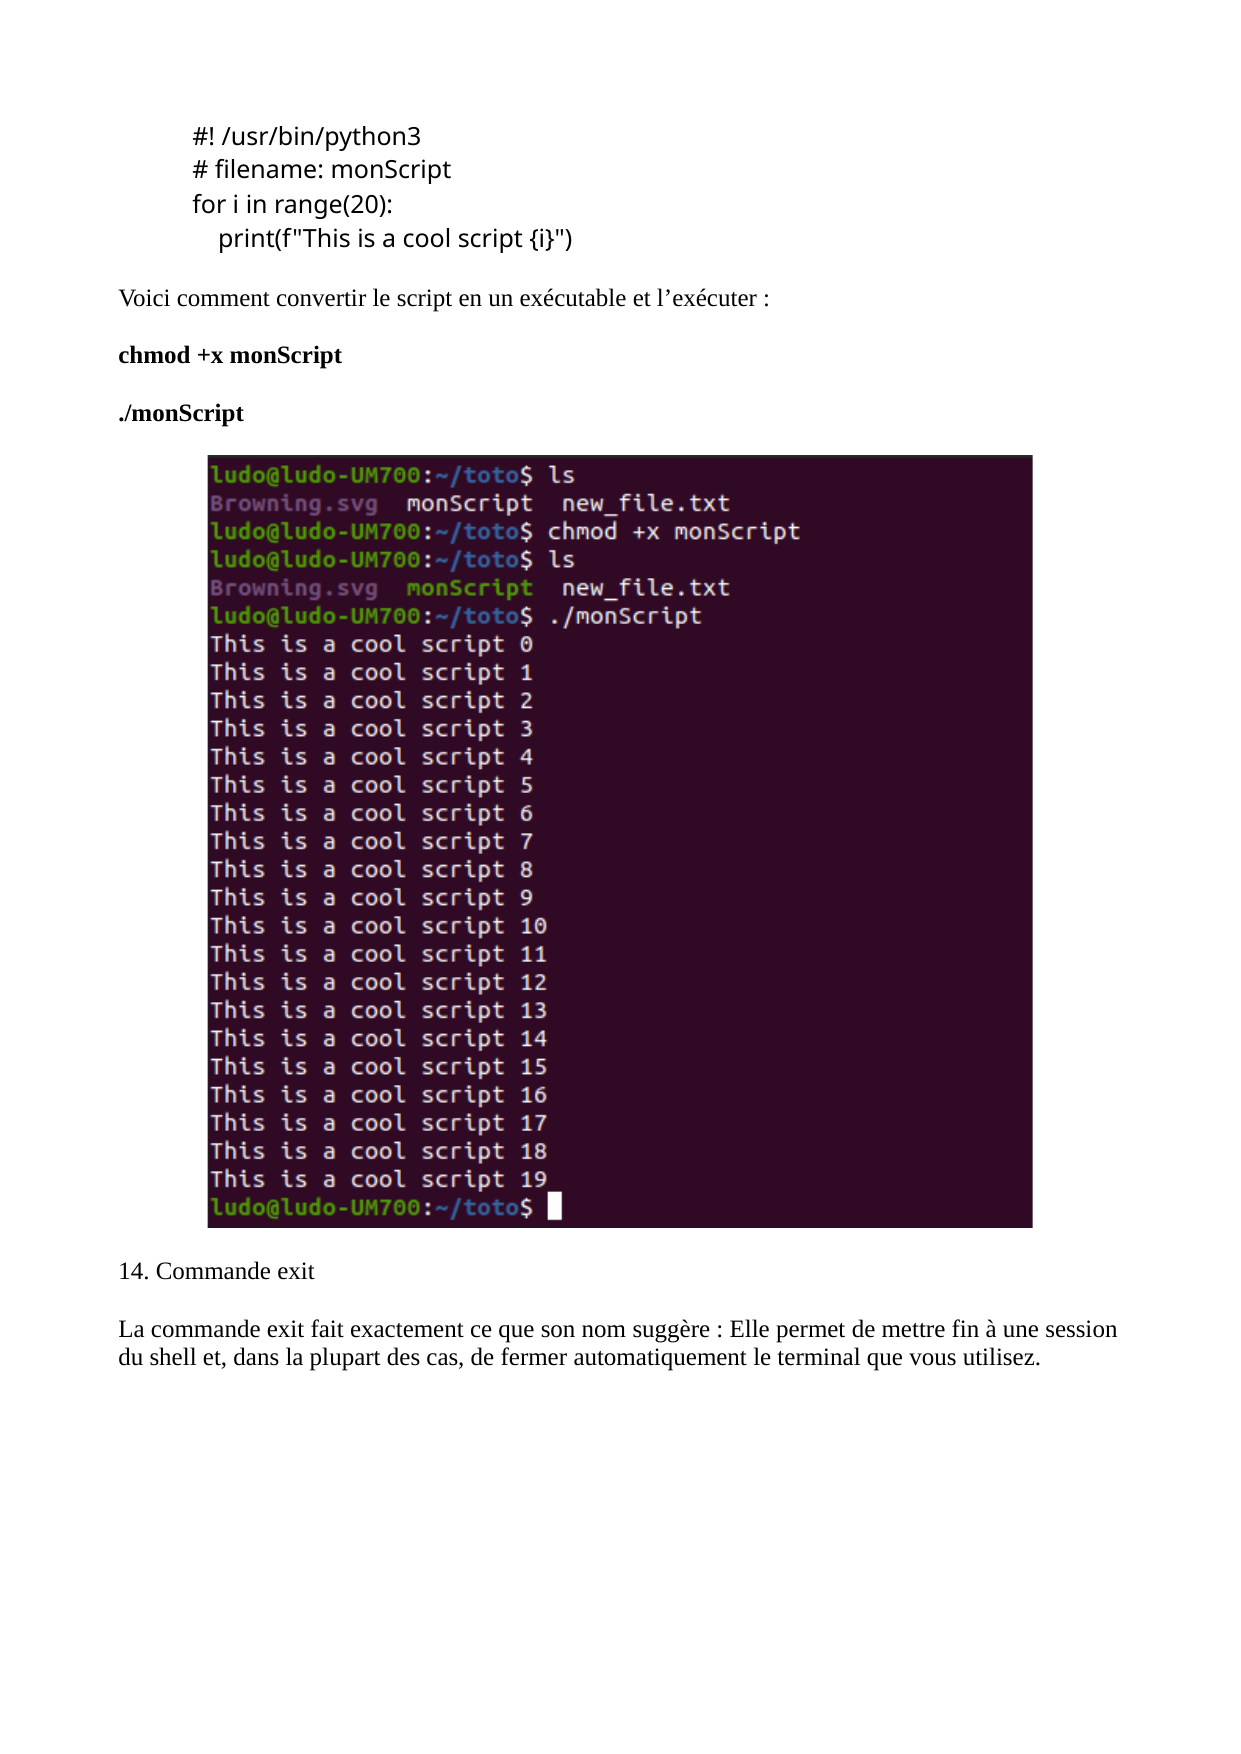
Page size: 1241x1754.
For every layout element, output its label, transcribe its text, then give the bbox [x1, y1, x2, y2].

text print(f"This is a cool script {i}") [192, 220, 1122, 254]
picture [207, 455, 1033, 1228]
text chmod +x monScript [118, 341, 1122, 369]
text #! /usr/bin/python3 [192, 118, 1122, 152]
text # filename: monScript [192, 152, 1122, 186]
text for i in range(20): [192, 186, 1122, 220]
text La commande exit fait exactement ce que son nom suggère : Elle permet de mettre fin à une session du shell et, dans la plupart des cas, de fermer automatiquement le terminal que vous utilisez. [118, 1314, 1122, 1371]
text ./monScript [118, 398, 1122, 427]
text Voici comment convertir le script en un exécutable et l’exécuter : [118, 283, 1122, 312]
text 14. Commande exit [118, 1256, 1122, 1285]
